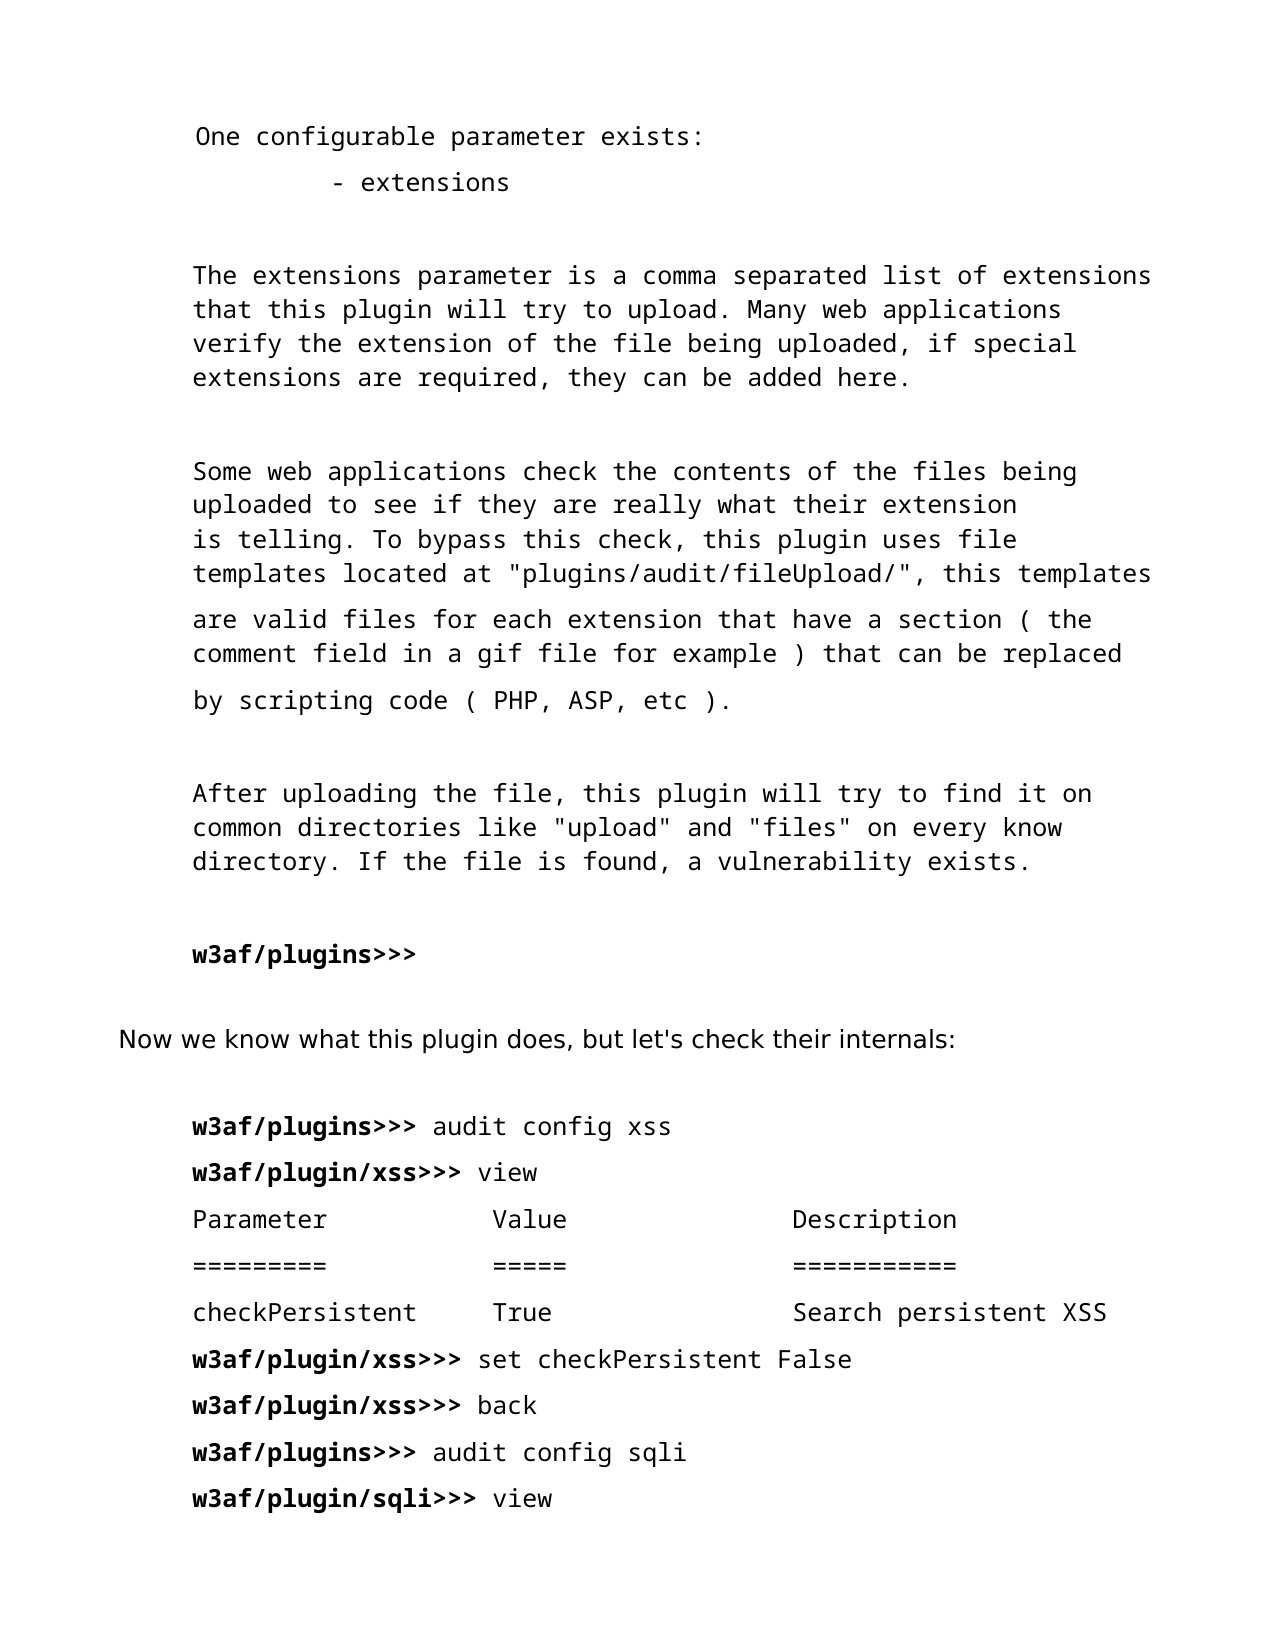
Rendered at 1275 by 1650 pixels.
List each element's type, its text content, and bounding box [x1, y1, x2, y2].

text checkPersistent True Search persistent XSS [192, 1295, 1157, 1329]
text Parameter Value Description [192, 1202, 1157, 1236]
text Some web applications check the contents of the files being uploaded to see if they are really what their extension is telling. To bypass this check, this plugin uses file templates located at "plugins/audit/fileUpload/", this templates [192, 453, 1157, 589]
text w3af/plugin/xss>>> back [192, 1388, 1157, 1422]
text w3af/plugin/xss>>> view [192, 1155, 1157, 1189]
text - extensions [0, 165, 1157, 199]
text Now we know what this plugin does, but let's check their internals: [118, 1025, 1157, 1054]
text w3af/plugin/sqli>>> view [192, 1481, 1157, 1515]
text are valid files for each extension that have a section ( the comment field in a gif file for example ) that can be replaced [192, 602, 1157, 670]
text w3af/plugins>>> audit config sqli [192, 1434, 1157, 1468]
text One configurable parameter exists: [0, 118, 1157, 152]
text w3af/plugins>>> [192, 937, 1157, 971]
text w3af/plugins>>> audit config xss [192, 1108, 1157, 1142]
text After uploading the file, this plugin will try to find it on common directories like "upload" and "files" on every know directory. If the file is found, a vulnerability exists. [192, 776, 1157, 878]
text ========= ===== =========== [192, 1248, 1157, 1282]
text by scripting code ( PHP, ASP, etc ). [118, 682, 1157, 717]
text w3af/plugin/xss>>> set checkPersistent False [192, 1341, 1157, 1375]
text The extensions parameter is a comma separated list of extensions that this plugin will try to upload. Many web applications verify the extension of the file being uploaded, if special extensions are required, they can be added here. [192, 258, 1157, 394]
